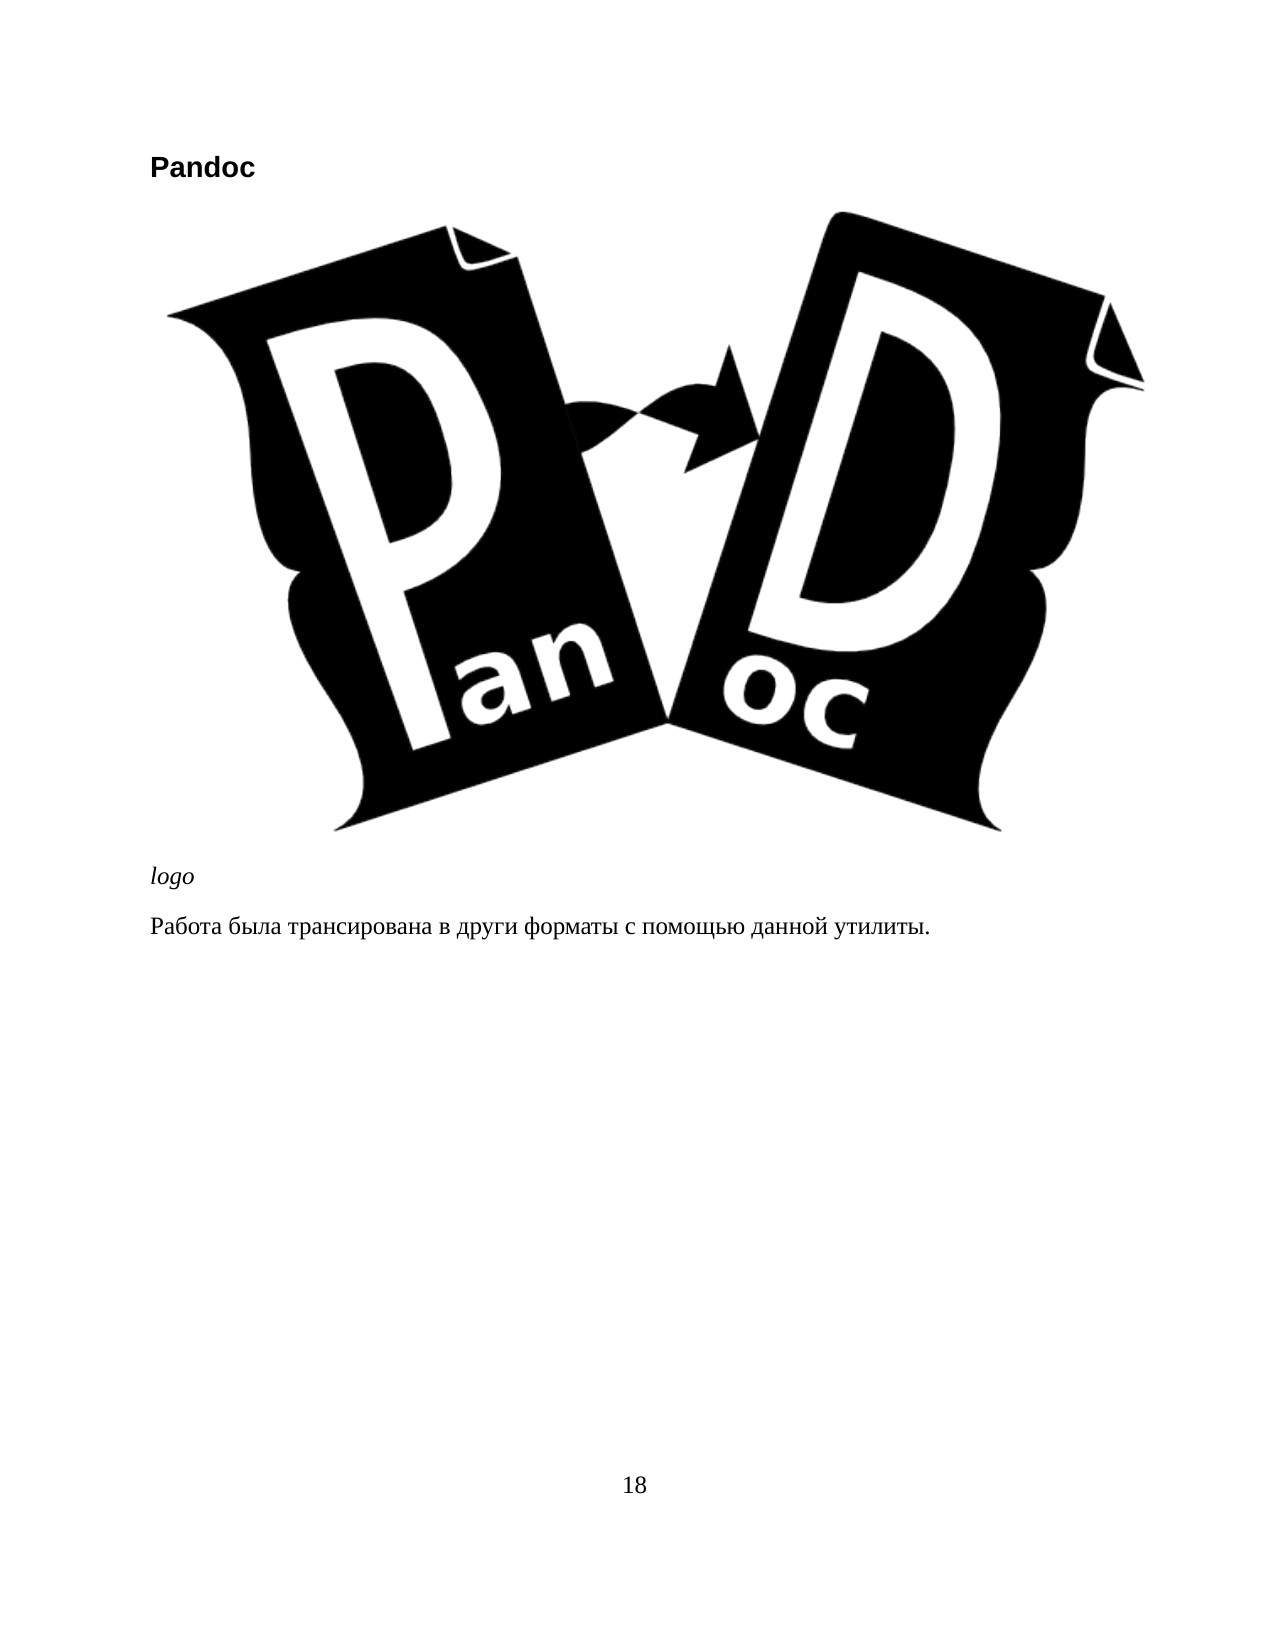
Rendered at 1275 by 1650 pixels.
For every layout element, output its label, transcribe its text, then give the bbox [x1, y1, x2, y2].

subtitle Pandoc [150, 150, 1125, 183]
text logo [150, 861, 1125, 889]
text Работа была трансирована в други форматы с помощью данной утилиты. [150, 911, 1125, 940]
picture [150, 196, 1162, 849]
